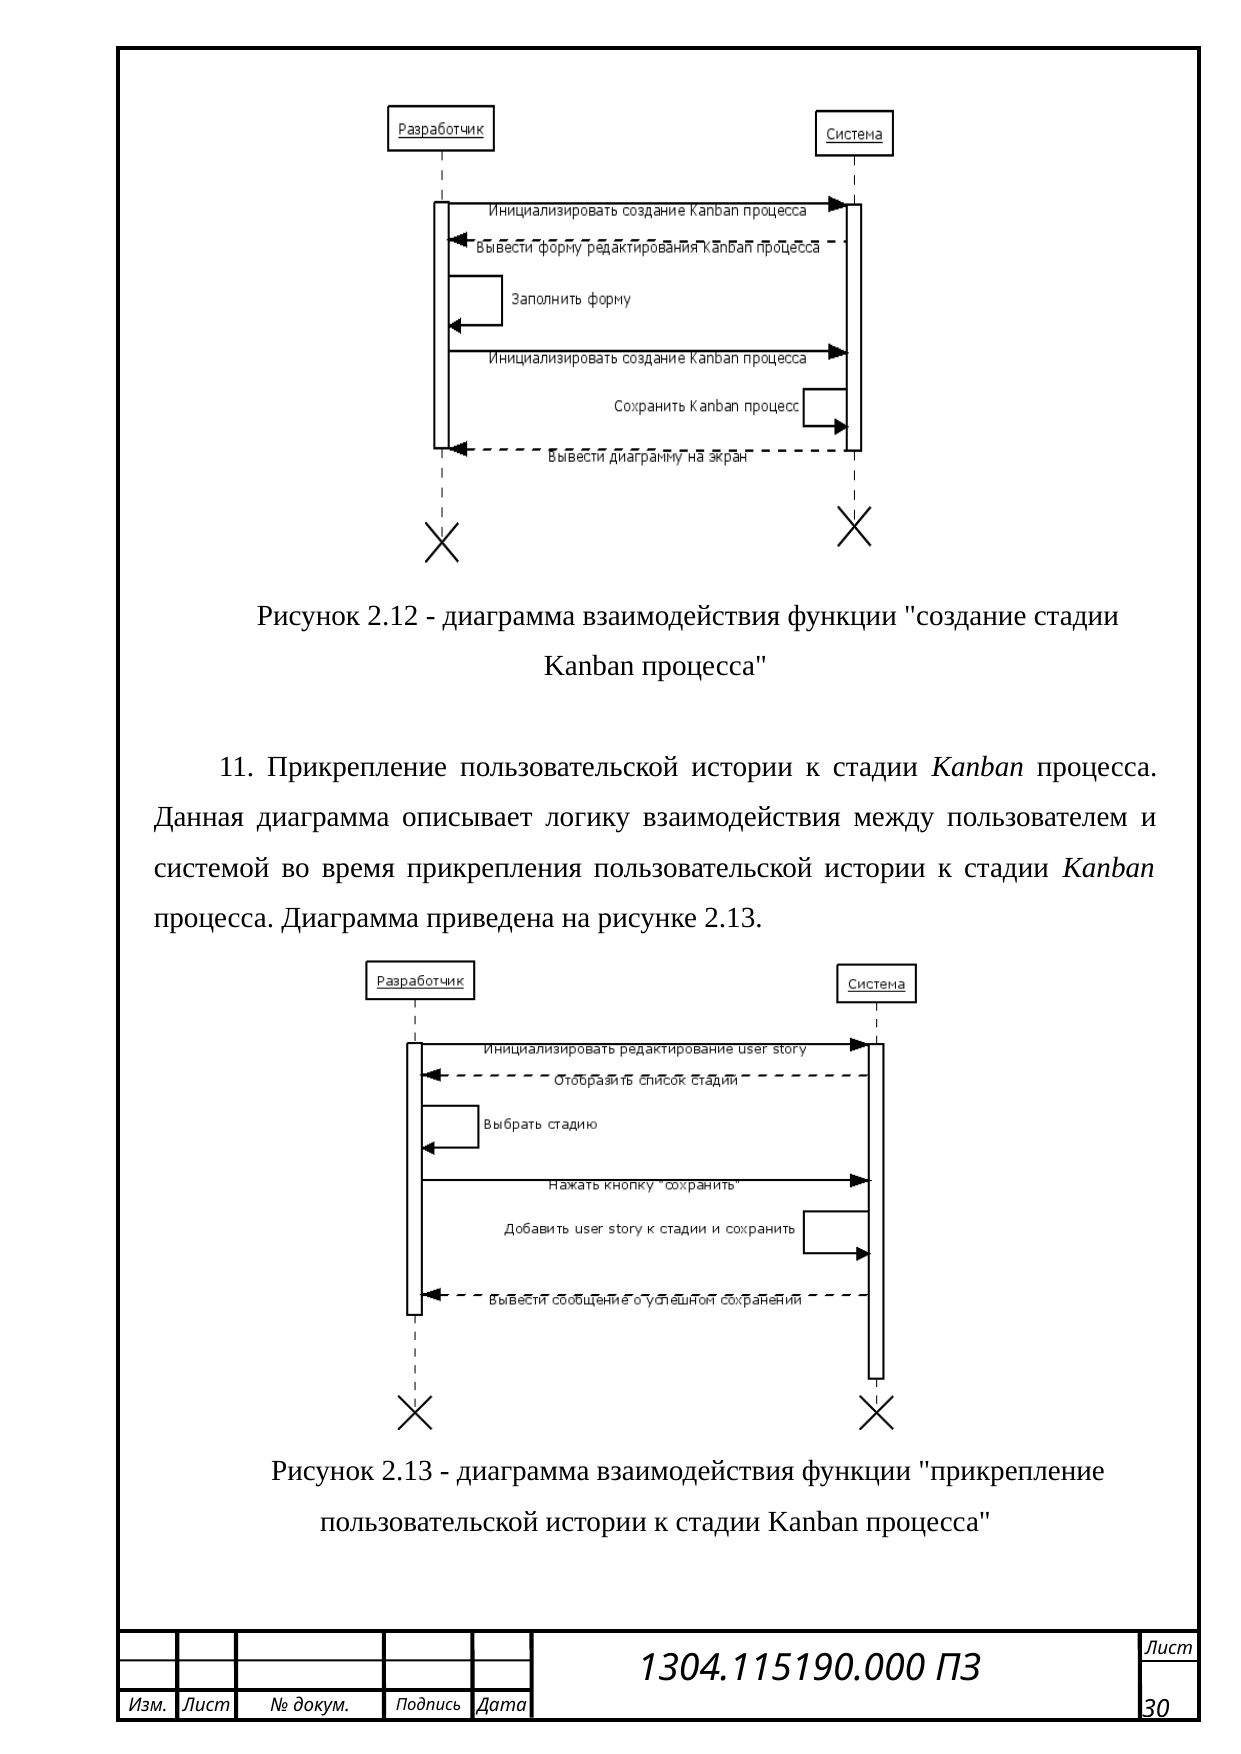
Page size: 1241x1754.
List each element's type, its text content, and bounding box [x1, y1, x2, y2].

text Рисунок 2.12 - диаграмма взаимодействия функции "создание стадии Kanban процесса" [153, 598, 1157, 682]
picture [381, 95, 895, 564]
picture [357, 950, 918, 1431]
text Рисунок 2.13 - диаграмма взаимодействия функции "прикрепление пользовательской истории к стадии Kanban процесса" [153, 1453, 1157, 1537]
text 11. Прикрепление пользовательской истории к стадии Kanban процесса. Данная диаграмма описывает логику взаимодействия между пользователем и системой во время прикрепления пользовательской истории к стадии Kanban процесса. Диаграмма приведена на рисунке 2.13. [153, 749, 1157, 933]
